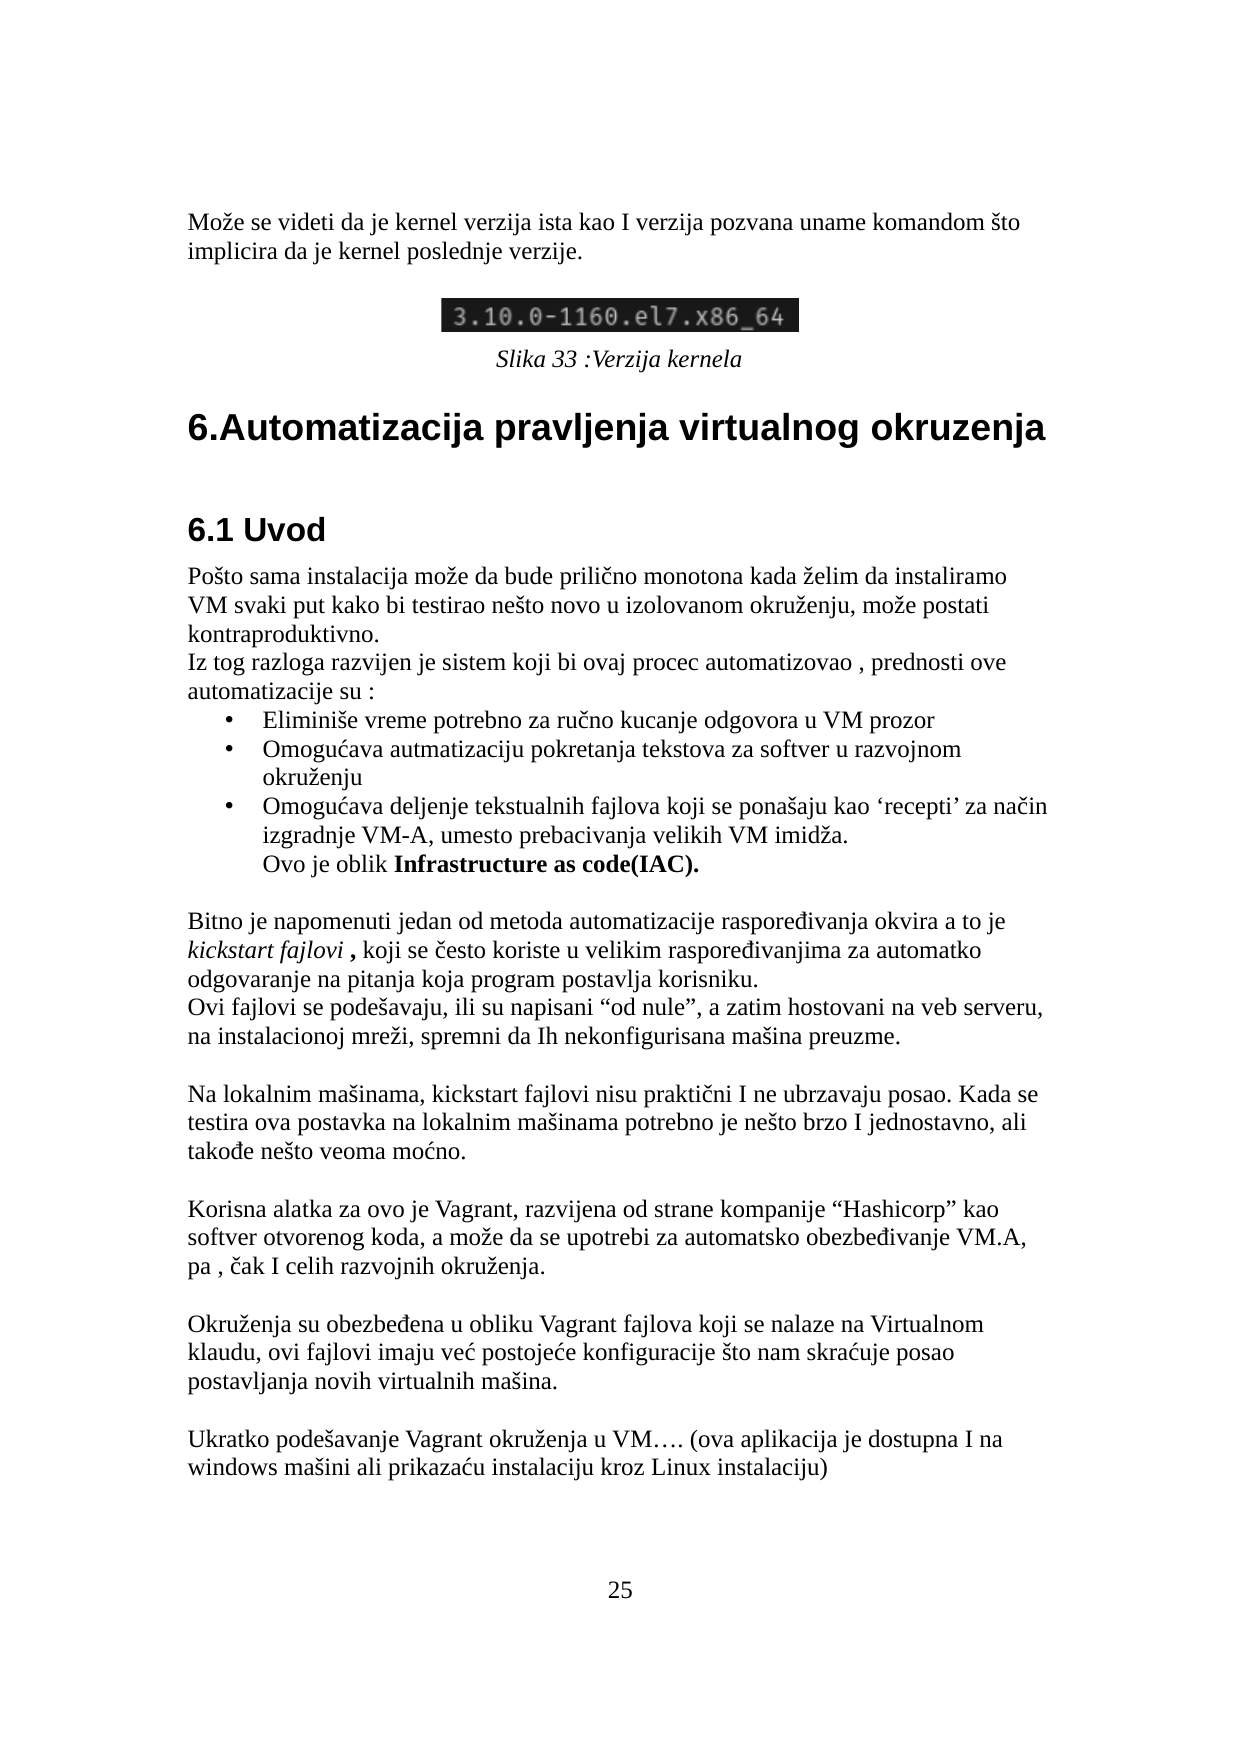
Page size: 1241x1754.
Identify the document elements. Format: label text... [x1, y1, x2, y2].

list Eliminiše vreme potrebno za ručno kucanje odgovora u VM prozor [225, 705, 1053, 734]
text Korisna alatka za ovo je Vagrant, razvijena od strane kompanije “Hashicorp” kao softver otvorenog koda, a može da se upotrebi za automatsko obezbeđivanje VM.A, pa , čak I celih razvojnih okruženja. [187, 1194, 1053, 1280]
list Omogućava autmatizaciju pokretanja tekstova za softver u razvojnom okruženju [225, 734, 1053, 791]
text Na lokalnim mašinama, kickstart fajlovi nisu praktični I ne ubrzavaju posao. Kada se testira ova postavka na lokalnim mašinama potrebno je nešto brzo I jednostavno, ali takođe nešto veoma moćno. [187, 1079, 1053, 1165]
text Okruženja su obezbeđena u obliku Vagrant fajlova koji se nalaze na Virtualnom klaudu, ovi fajlovi imaju već postojeće konfiguracije što nam skraćuje posao postavljanja novih virtualnih mašina. [187, 1309, 1053, 1395]
text Slika 33 :Verzija kernela [441, 332, 799, 372]
list Omogućava deljenje tekstualnih fajlova koji se ponašaju kao ‘recepti’ za način izgradnje VM-A, umesto prebacivanja velikih VM imidža. Ovo je oblik Infrastructure as code(IAC). [225, 791, 1053, 877]
picture [441, 298, 799, 332]
subtitle 6.1 Uvod [187, 510, 1053, 549]
text Može se videti da je kernel verzija ista kao I verzija pozvana uname komandom što implicira da je kernel poslednje verzije. [187, 207, 1053, 265]
text Iz tog razloga razvijen je sistem koji bi ovaj procec automatizovao , prednosti ove automatizacije su : [187, 647, 1053, 705]
subtitle 6.Automatizacija pravljenja virtualnog okruzenja [187, 405, 1053, 448]
text Ovi fajlovi se podešavaju, ili su napisani “od nule”, a zatim hostovani na veb serveru, na instalacionoj mreži, spremni da Ih nekonfigurisana mašina preuzme. [187, 992, 1053, 1050]
text Bitno je napomenuti jedan od metoda automatizacije raspoređivanja okvira a to je kickstart fajlovi , koji se često koriste u velikim raspoređivanjima za automatko odgovaranje na pitanja koja program postavlja korisniku. [187, 906, 1053, 992]
text Ukratko podešavanje Vagrant okruženja u VM…. (ova aplikacija je dostupna I na windows mašini ali prikazaću instalaciju kroz Linux instalaciju) [187, 1424, 1053, 1481]
text Pošto sama instalacija može da bude prilično monotona kada želim da instaliramo VM svaki put kako bi testirao nešto novo u izolovanom okruženju, može postati kontraproduktivno. [187, 561, 1053, 647]
